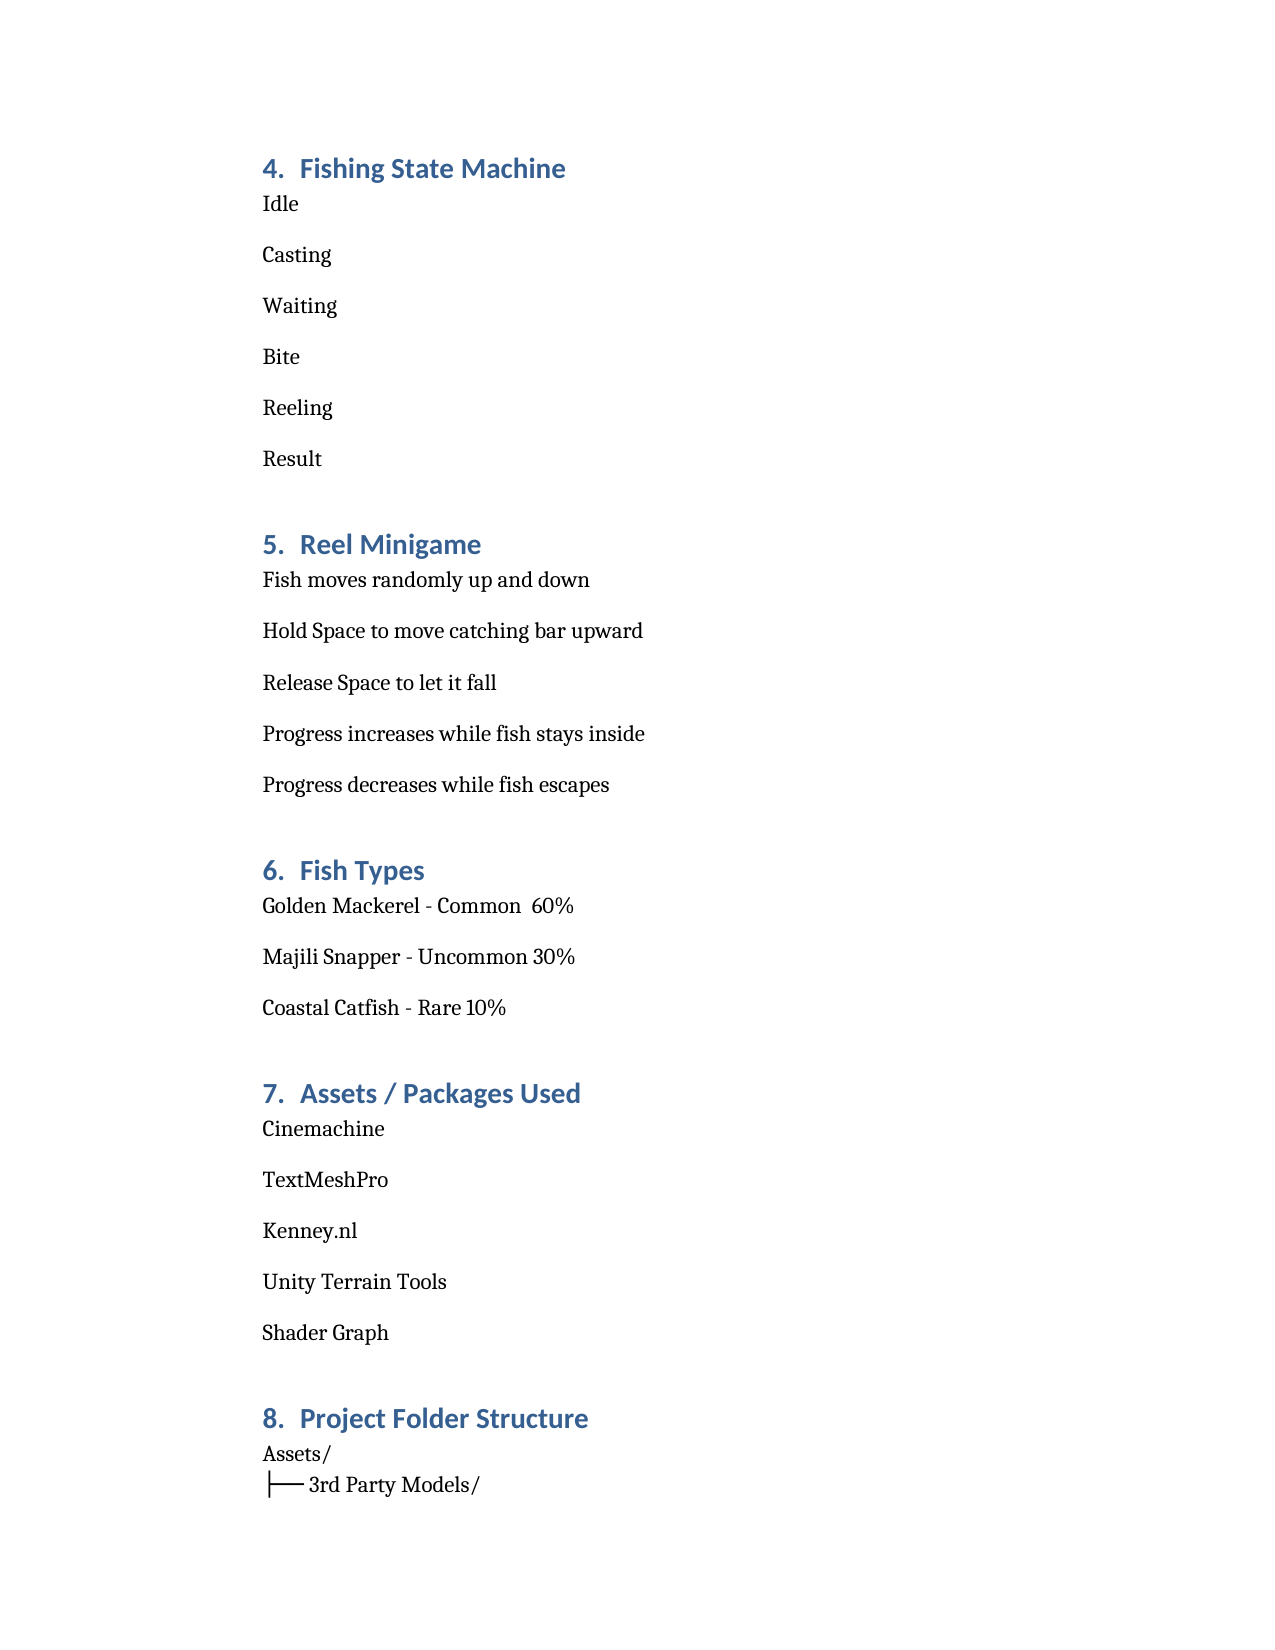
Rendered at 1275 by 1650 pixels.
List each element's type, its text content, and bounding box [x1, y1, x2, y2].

list Bite [262, 344, 1087, 370]
list Fish moves randomly up and down [262, 567, 1087, 594]
list Unity Terrain Tools [262, 1269, 1087, 1295]
list Cinemachine [262, 1116, 1087, 1142]
list Progress increases while fish stays inside [262, 720, 1087, 747]
subtitle Project Folder Structure [262, 1400, 1087, 1436]
subtitle Fish Types [262, 852, 1087, 887]
list Majili Snapper - Uncommon 30% [262, 944, 1087, 970]
list Idle [262, 191, 1087, 217]
list Reeling [262, 395, 1087, 421]
subtitle Fishing State Machine [262, 150, 1087, 186]
text Assets/ ├── 3rd Party Models/ [262, 1441, 1087, 1498]
subtitle Assets / Packages Used [262, 1075, 1087, 1111]
list Golden Mackerel - Common 60% [262, 893, 1087, 919]
list Progress decreases while fish escapes [262, 771, 1087, 798]
list Coastal Catfish - Rare 10% [262, 995, 1087, 1021]
list Release Space to let it fall [262, 669, 1087, 696]
list TextMeshPro [262, 1167, 1087, 1193]
list Shader Graph [262, 1320, 1087, 1346]
list Kenney.nl [262, 1218, 1087, 1244]
list Waiting [262, 293, 1087, 319]
list Result [262, 446, 1087, 472]
subtitle Reel Minigame [262, 526, 1087, 562]
list Casting [262, 242, 1087, 268]
list Hold Space to move catching bar upward [262, 618, 1087, 645]
